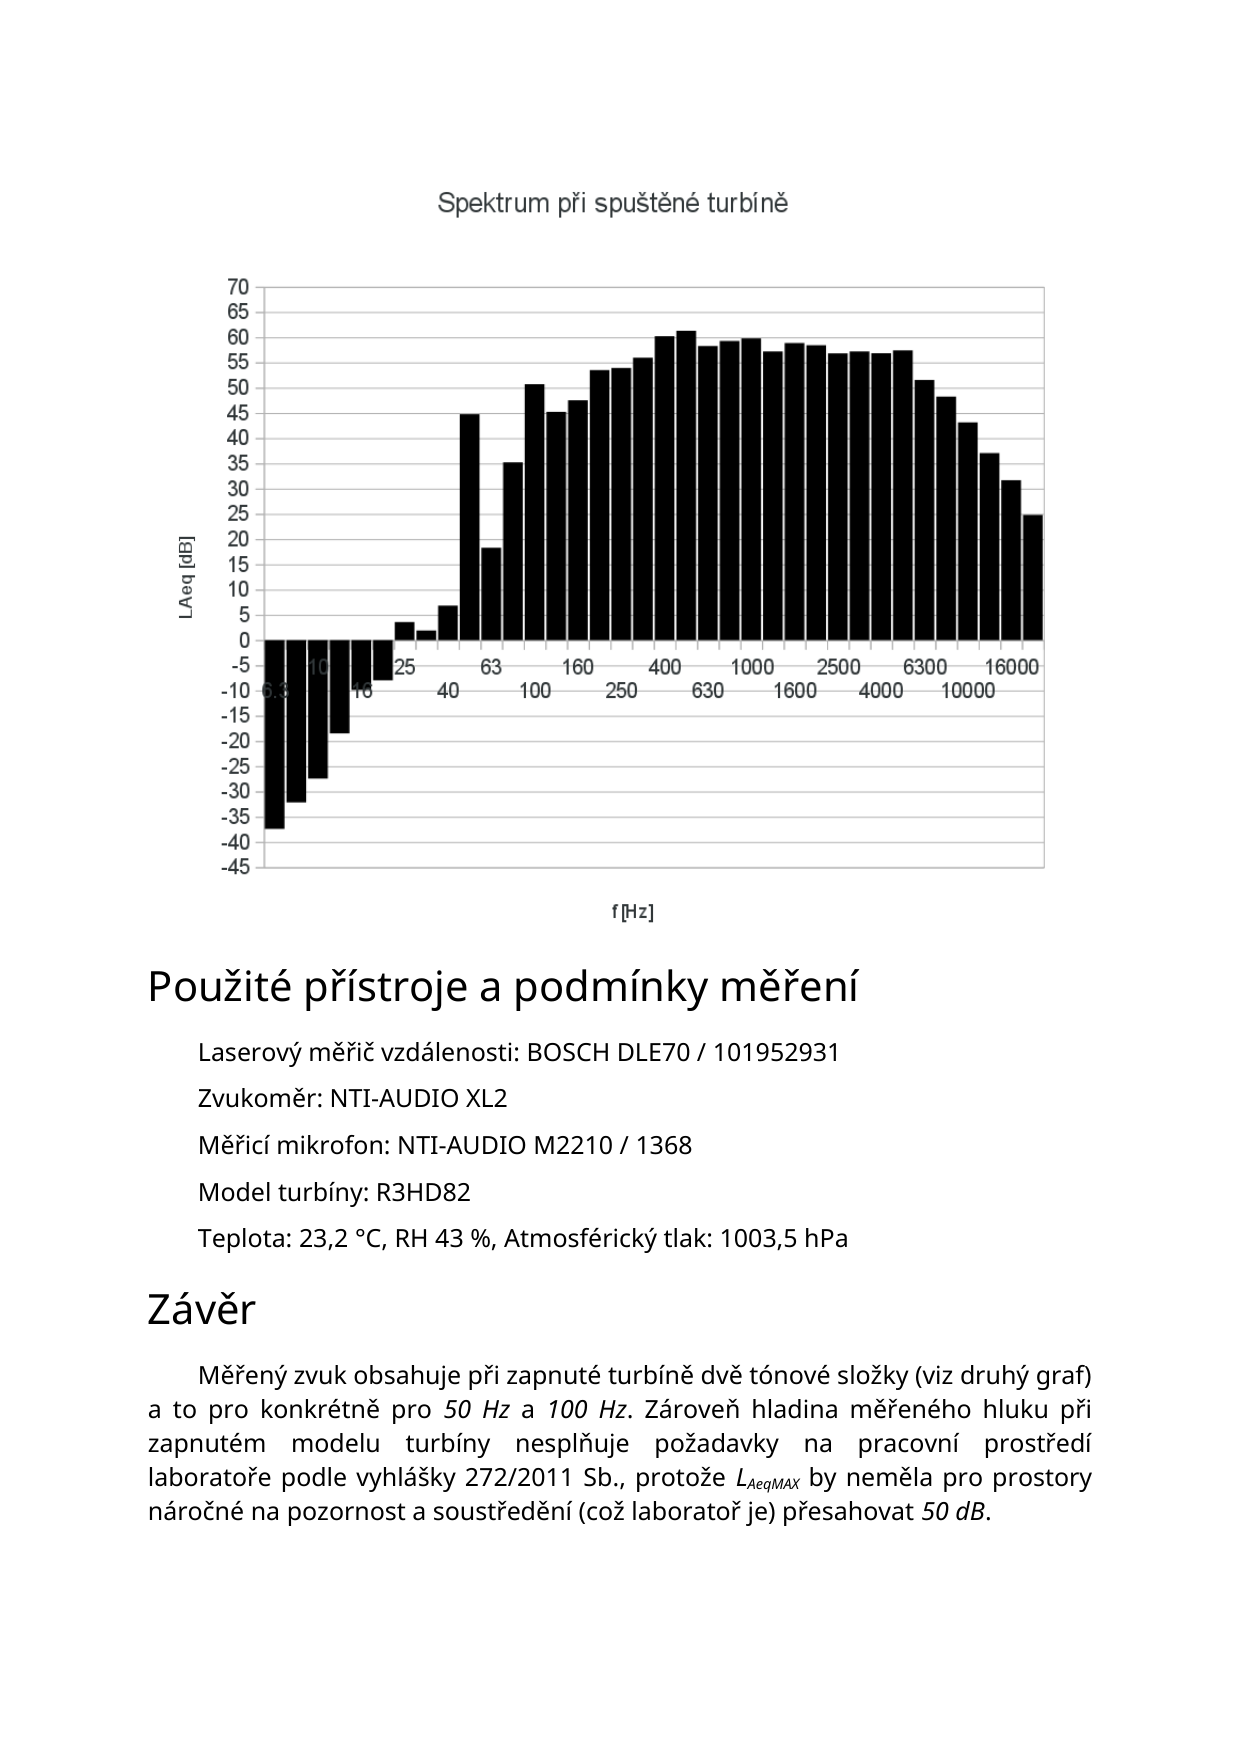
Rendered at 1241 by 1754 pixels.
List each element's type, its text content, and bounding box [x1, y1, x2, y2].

text Teplota: 23,2 °C, RH 43 %, Atmosférický tlak: 1003,5 hPa [148, 1221, 1093, 1255]
text Zvukoměr: NTI-AUDIO XL2 [148, 1081, 1093, 1115]
subtitle Závěr [148, 1280, 1093, 1337]
text Měřený zvuk obsahuje při zapnuté turbíně dvě tónové složky (viz druhý graf) a to pro konkrétně pro 50 Hz a 100 Hz. Zároveň hladina měřeného hluku při zapnutém modelu turbíny nesplňuje požadavky na pracovní prostředí laboratoře podle vyhlášky 272/2011 Sb., protože LAeqMAX by neměla pro prostory náročné na pozornost a soustředění (což laboratoř je) přesahovat 50 dB. [148, 1358, 1093, 1528]
text Laserový měřič vzdálenosti: BOSCH DLE70 / 101952931 [148, 1034, 1093, 1069]
text Měřicí mikrofon: NTI-AUDIO M2210 / 1368 [148, 1128, 1093, 1162]
subtitle Použité přístroje a podmínky měření [148, 148, 1093, 1014]
picture [147, 160, 1078, 949]
text Model turbíny: R3HD82 [148, 1174, 1093, 1208]
